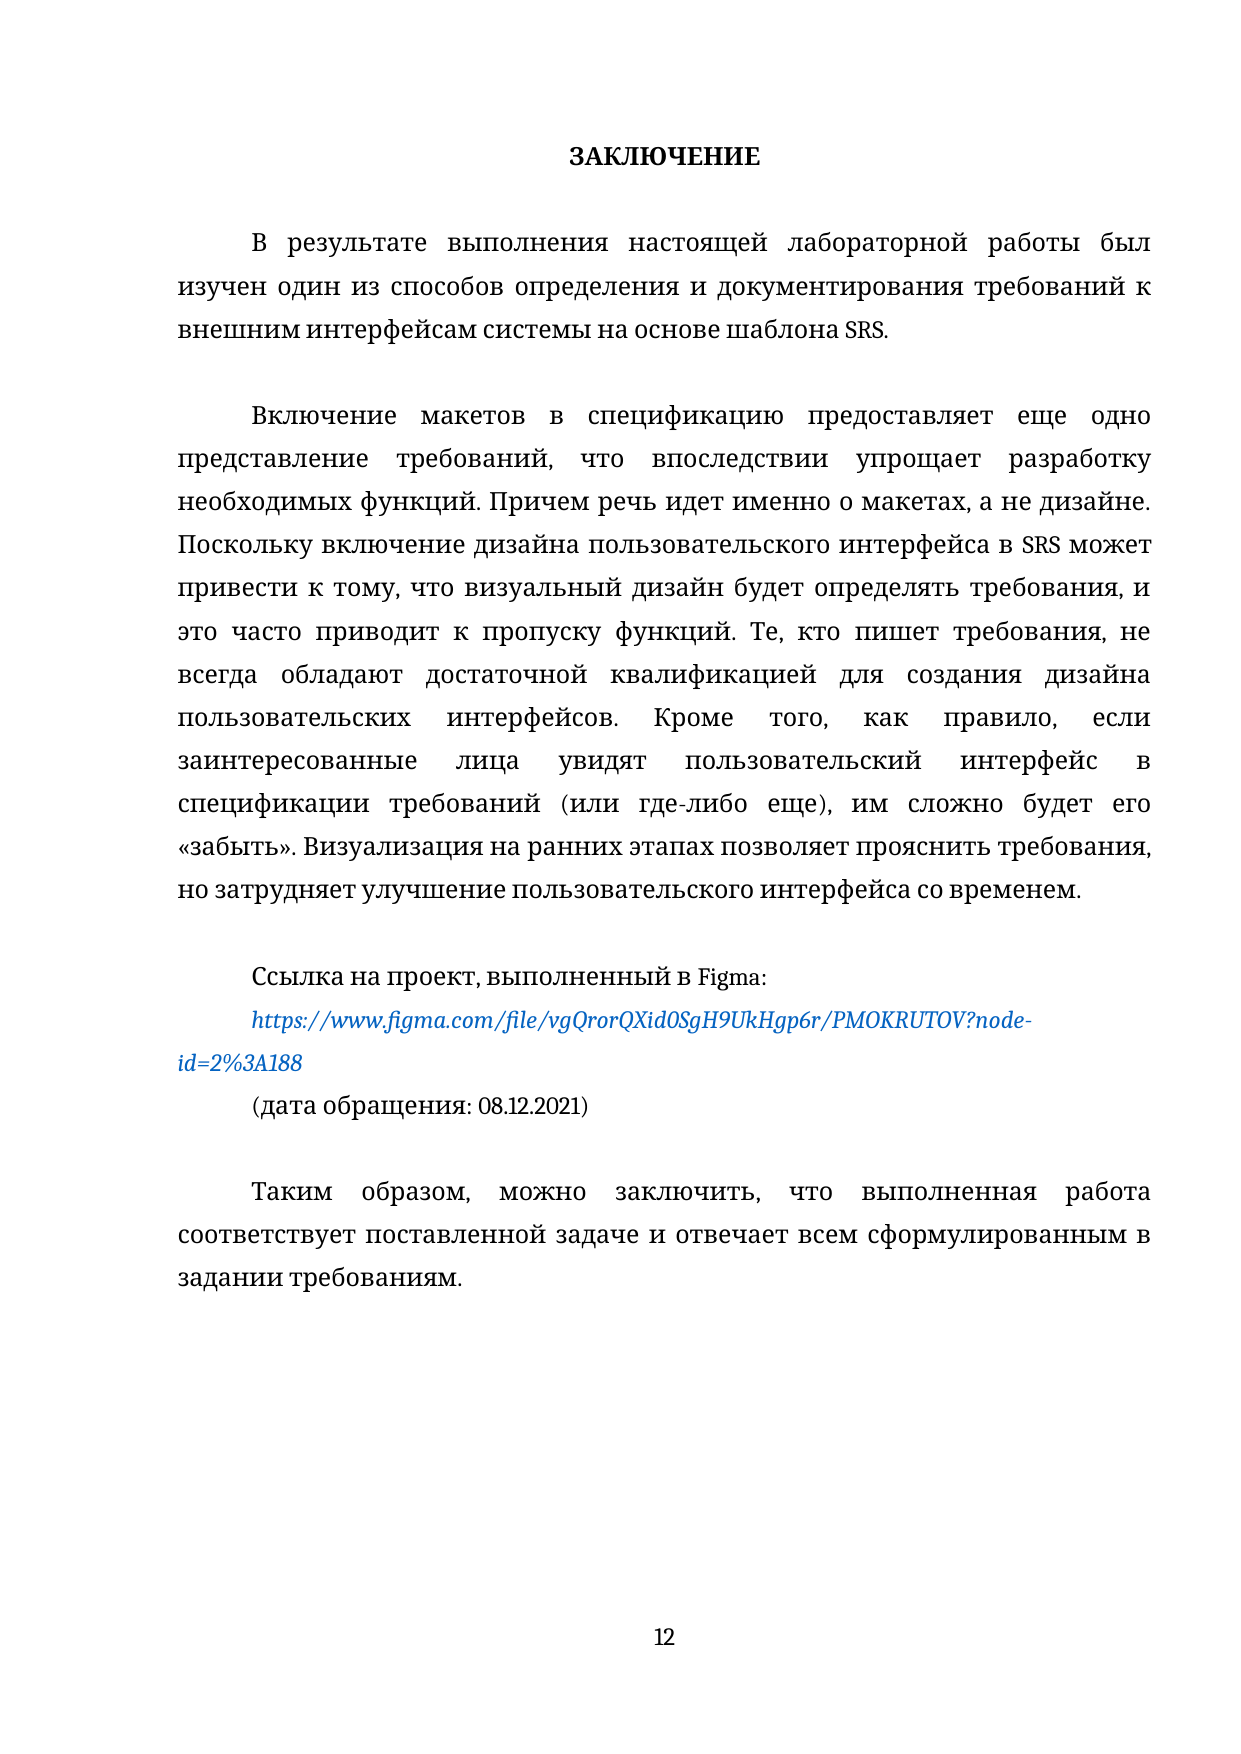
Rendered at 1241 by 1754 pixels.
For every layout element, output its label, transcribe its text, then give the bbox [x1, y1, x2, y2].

text (дата обращения: 08.12.2021) [177, 1092, 1152, 1121]
text Таким образом, можно заключить, что выполненная работа соответствует поставленной задаче и отвечает всем сформулированным в задании требованиям. [177, 1178, 1152, 1293]
text https://www.figma.com/file/vgQrorQXid0SgH9UkHgp6r/PMOKRUTOV?node-id=2%3A188 [177, 1006, 1152, 1077]
text Ссылка на проект, выполненный в Figma: [177, 962, 1152, 991]
text ЗАКЛЮЧЕНИЕ [177, 143, 1152, 172]
text Включение макетов в спецификацию предоставляет еще одно представление требований, что впоследствии упрощает разработку необходимых функций. Причем речь идет именно о макетах, а не дизайне. Поскольку включение дизайна пользовательского интерфейса в SRS может привести к тому, что визуальный дизайн будет определять требования, и это часто приводит к пропуску функций. Те, кто пишет требования, не всегда обладают достаточной квалификацией для создания дизайна пользовательских интерфейсов. Кроме того, как правило, если заинтересованные лица увидят пользовательский интерфейс в спецификации требований (или где-либо еще), им сложно будет его «забыть». Визуализация на ранних этапах позволяет прояснить требования, но затрудняет улучшение пользовательского интерфейса со временем. [177, 402, 1152, 905]
text В результате выполнения настоящей лабораторной работы был изучен один из способов определения и документирования требований к внешним интерфейсам системы на основе шаблона SRS. [177, 229, 1152, 344]
